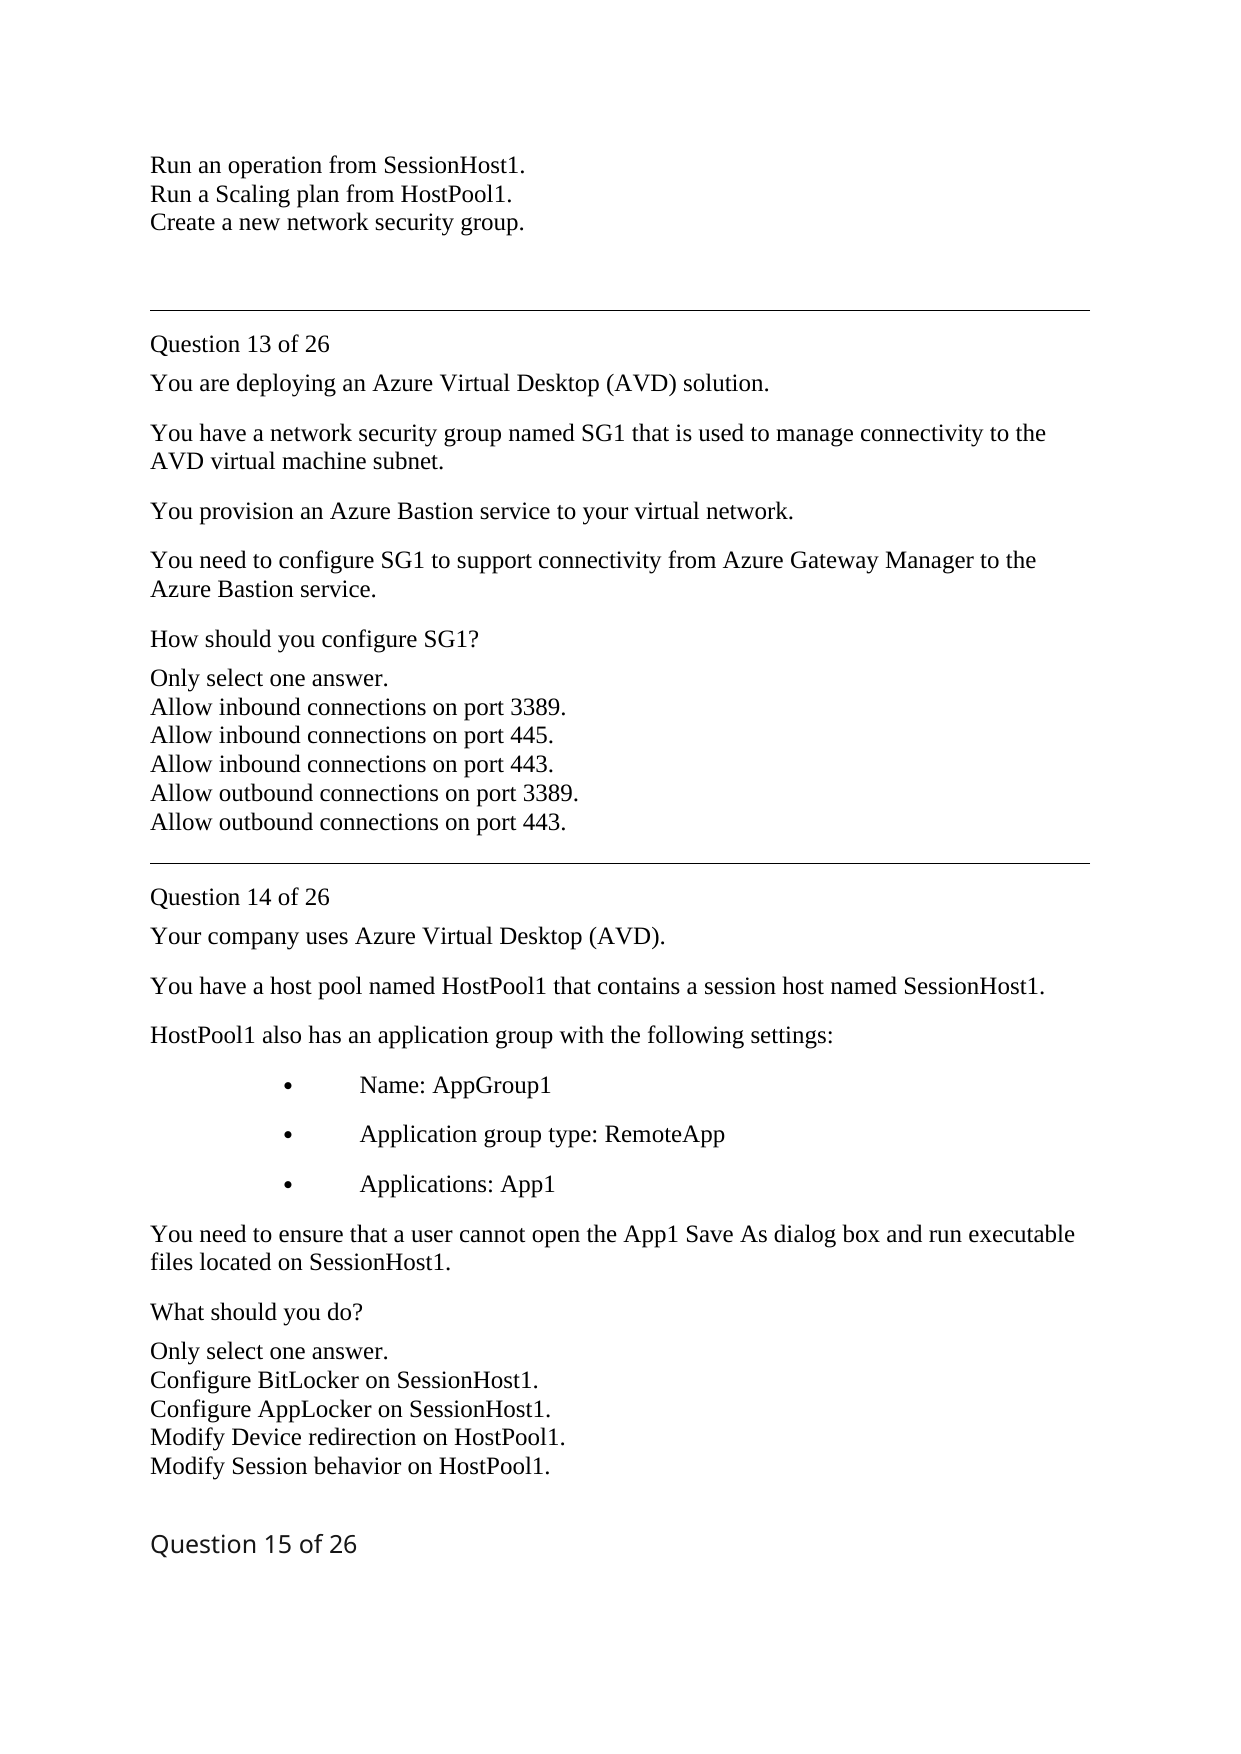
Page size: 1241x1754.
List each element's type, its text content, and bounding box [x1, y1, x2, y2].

text You need to configure SG1 to support connectivity from Azure Gateway Manager to the Azure Bastion service. [150, 546, 1090, 603]
text Run a Scaling plan from HostPool1. [150, 179, 1090, 207]
text Modify Session behavior on HostPool1. [150, 1451, 1090, 1480]
text You have a host pool named HostPool1 that contains a session host named SessionHost1. [150, 971, 1090, 999]
list Application group type: RemoteApp [284, 1119, 1090, 1148]
text Your company uses Azure Virtual Desktop (AVD). [150, 921, 1090, 950]
text Question 13 of 26 [150, 329, 1090, 358]
text HostPool1 also has an application group with the following settings: [150, 1020, 1090, 1049]
text You provision an Azure Bastion service to your virtual network. [150, 496, 1090, 525]
text You are deploying an Azure Virtual Desktop (AVD) solution. [150, 368, 1090, 397]
list Name: AppGroup1 [284, 1070, 1090, 1099]
text Only select one answer. [150, 1336, 1090, 1365]
text Configure AppLocker on SessionHost1. [150, 1394, 1090, 1422]
text Allow outbound connections on port 3389. [150, 778, 1090, 807]
text Modify Device redirection on HostPool1. [150, 1422, 1090, 1451]
text Question 14 of 26 [150, 882, 1090, 911]
text Run an operation from SessionHost1. [150, 150, 1090, 179]
text You have a network security group named SG1 that is used to manage connectivity to the AVD virtual machine subnet. [150, 418, 1090, 475]
text How should you configure SG1? [150, 624, 1090, 653]
text Create a new network security group. [150, 207, 1090, 236]
text What should you do? [150, 1297, 1090, 1326]
text Configure BitLocker on SessionHost1. [150, 1365, 1090, 1394]
text Only select one answer. [150, 663, 1090, 692]
text Allow inbound connections on port 443. [150, 749, 1090, 778]
list Applications: App1 [284, 1169, 1090, 1198]
text Allow inbound connections on port 445. [150, 721, 1090, 749]
text You need to ensure that a user cannot open the App1 Save As dialog box and run executable files located on SessionHost1. [150, 1219, 1090, 1276]
text Allow outbound connections on port 443. [150, 807, 1090, 836]
text Question 15 of 26 [150, 1526, 1090, 1560]
text Allow inbound connections on port 3389. [150, 692, 1090, 721]
